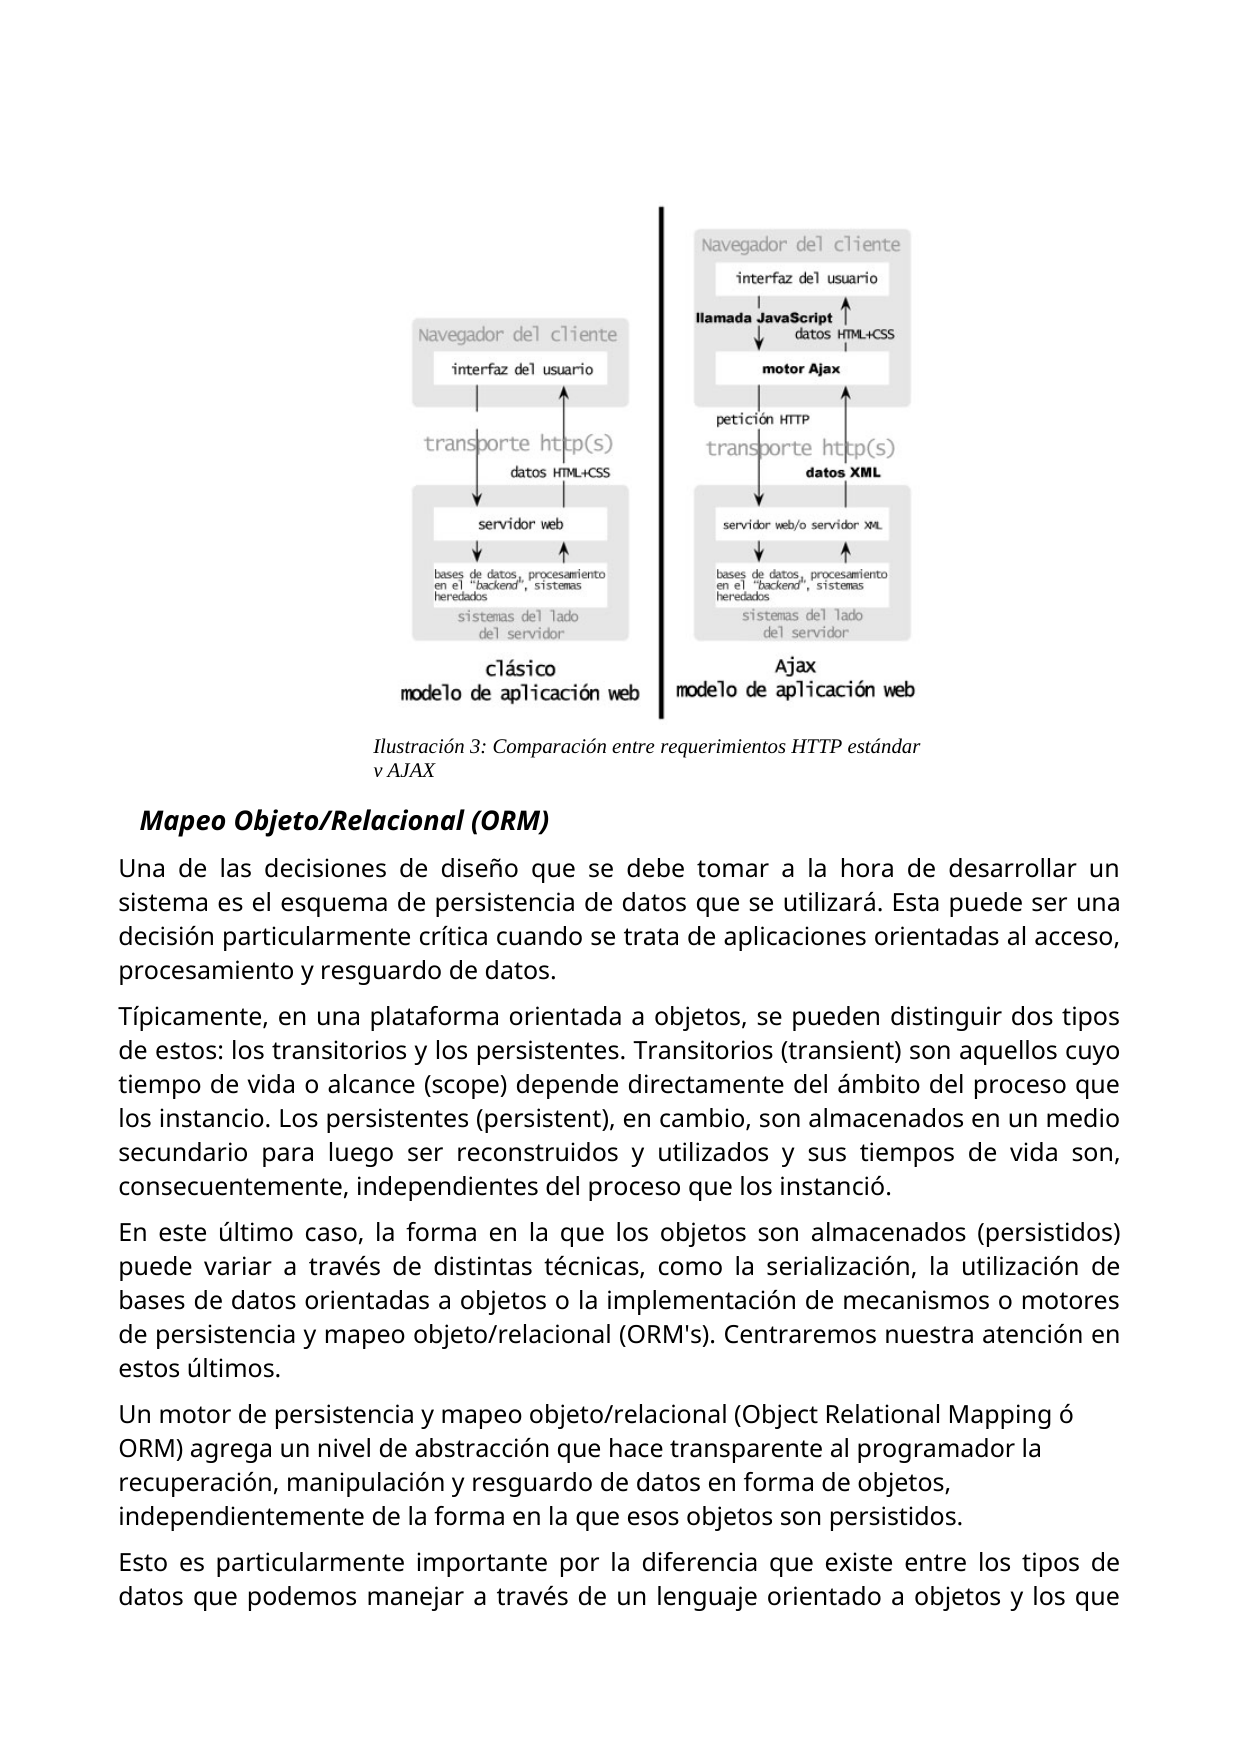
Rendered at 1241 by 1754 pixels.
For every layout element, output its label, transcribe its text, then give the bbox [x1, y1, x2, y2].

text Un motor de persistencia y mapeo objeto/relacional (Object Relational Mapping ó ORM) agrega un nivel de abstracción que hace transparente al programador la recuperación, manipulación y resguardo de datos en forma de objetos, independientemente de la forma en la que esos objetos son persistidos. [118, 1397, 1122, 1533]
picture [389, 200, 923, 725]
text Esto es particularmente importante por la diferencia que existe entre los tipos de datos que podemos manejar a través de un lenguaje orientado a objetos y los que [118, 1545, 1122, 1613]
text Típicamente, en una plataforma orientada a objetos, se pueden distinguir dos tipos de estos: los transitorios y los persistentes. Transitorios (transient) son aquellos cuyo tiempo de vida o alcance (scope) depende directamente del ámbito del proceso que los instancio. Los persistentes (persistent), en cambio, son almacenados en un medio secundario para luego ser reconstruidos y utilizados y sus tiempos de vida son, consecuentemente, independientes del proceso que los instanció. [118, 998, 1122, 1203]
text Ilustración 3: Comparación entre requerimientos HTTP estándar y AJAX [442, 734, 936, 777]
subtitle Mapeo Objeto/Relacional (ORM) [139, 802, 1122, 839]
text En este último caso, la forma en la que los objetos son almacenados (persistidos) puede variar a través de distintas técnicas, como la serialización, la utilización de bases de datos orientadas a objetos o la implementación de mecanismos o motores de persistencia y mapeo objeto/relacional (ORM's). Centraremos nuestra atención en estos últimos. [118, 1214, 1122, 1385]
text Una de las decisiones de diseño que se debe tomar a la hora de desarrollar un sistema es el esquema de persistencia de datos que se utilizará. Esta puede ser una decisión particularmente crítica cuando se trata de aplicaciones orientadas al acceso, procesamiento y resguardo de datos. [118, 850, 1122, 987]
